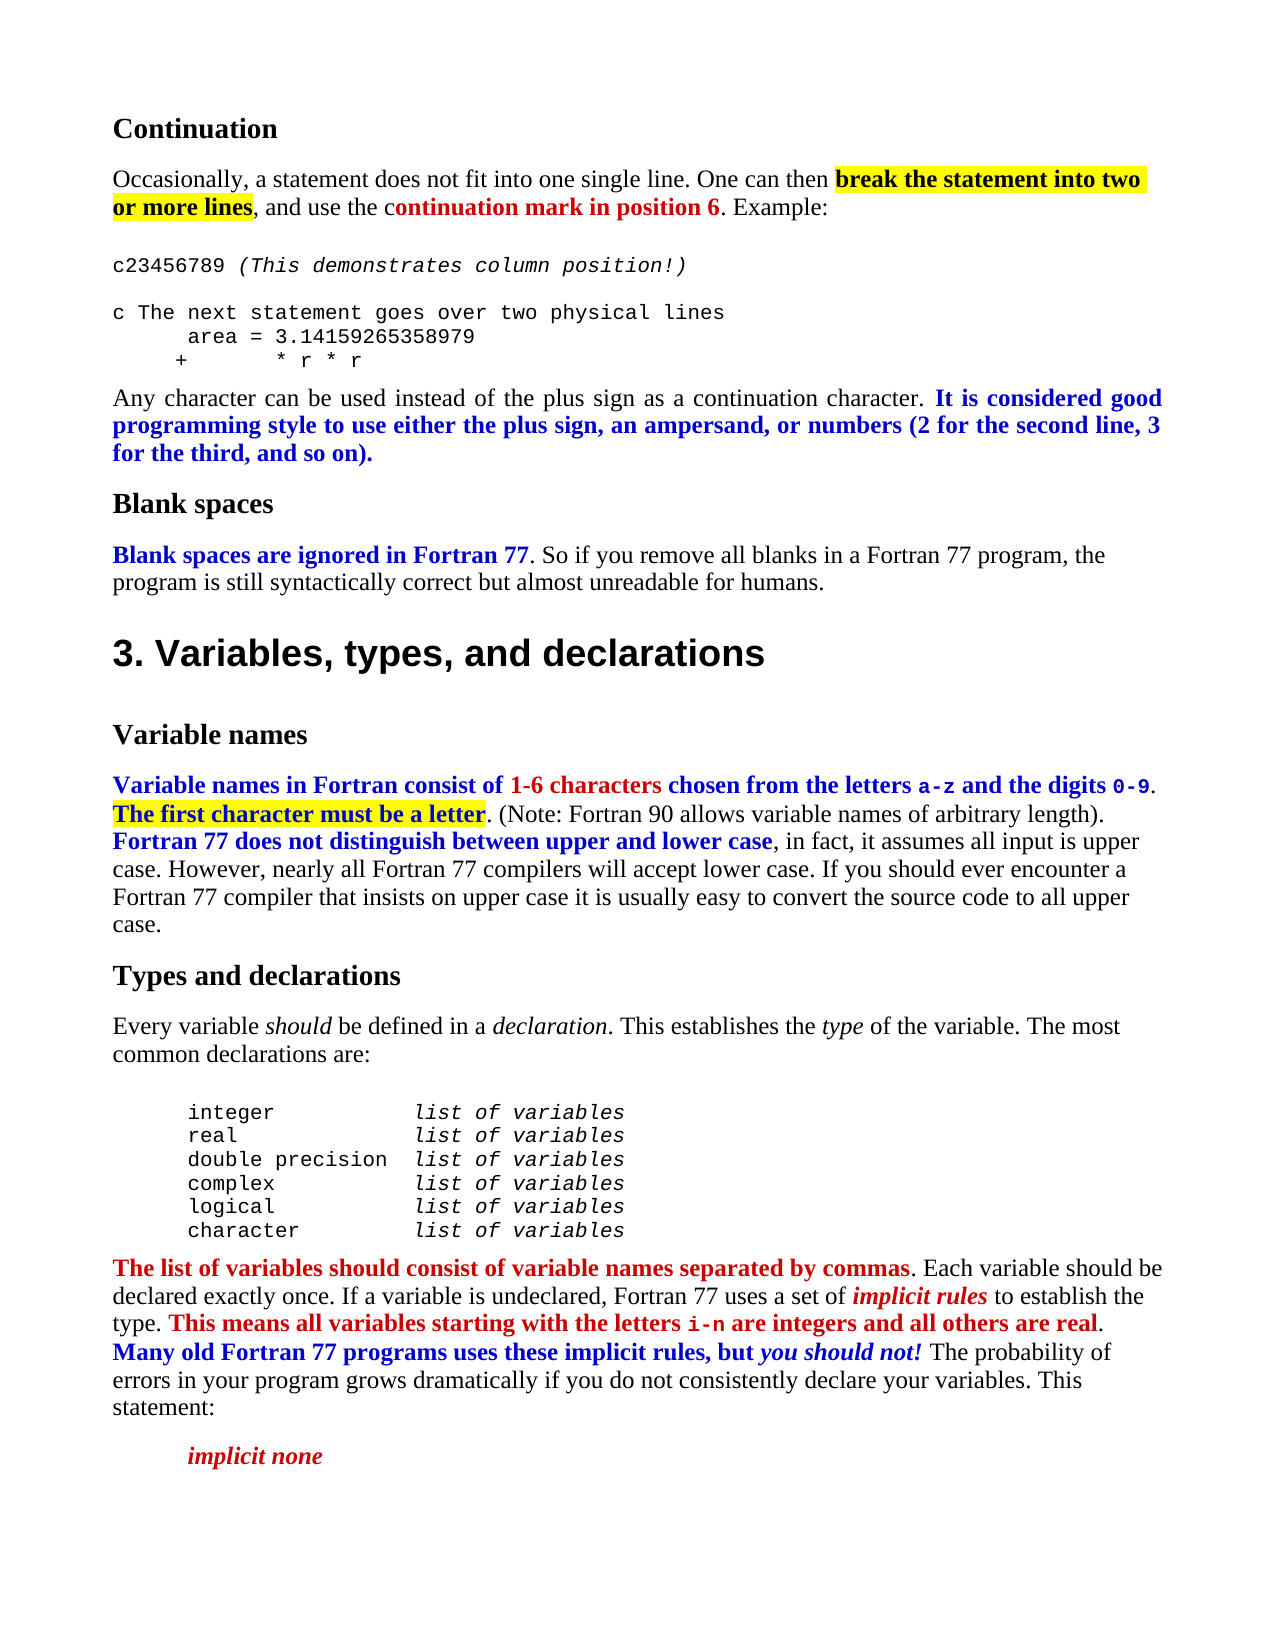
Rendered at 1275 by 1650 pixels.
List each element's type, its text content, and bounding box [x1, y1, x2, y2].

text area = 3.14159265358979 [112, 326, 1162, 350]
text Variable names [112, 718, 1162, 750]
text Any character can be used instead of the plus sign as a continuation character. It is considered good programming style to use either the plus sign, an ampersand, or numbers (2 for the second line, 3 for the third, and so on). [112, 384, 1162, 467]
text c The next statement goes over two physical lines [112, 302, 1162, 326]
text Types and declarations [112, 959, 1162, 991]
text character list of variables [112, 1220, 1162, 1244]
text Blank spaces [112, 488, 1162, 520]
subtitle 3. Variables, types, and declarations [112, 632, 1162, 674]
text real list of variables [112, 1125, 1162, 1149]
text implicit none [112, 1442, 1162, 1470]
text Variable names in Fortran consist of 1-6 characters chosen from the letters a-z and the digits 0-9. The first character must be a letter. (Note: Fortran 90 allows variable names of arbitrary length). Fortran 77 does not distinguish between upper and lower case, in fact, it assumes all input is upper case. However, nearly all Fortran 77 compilers will accept lower case. If you should ever encounter a Fortran 77 compiler that insists on upper case it is usually easy to convert the source code to all upper case. [112, 771, 1162, 938]
text integer list of variables [112, 1102, 1162, 1125]
text double precision list of variables [112, 1149, 1162, 1173]
text Every variable should be defined in a declaration. This establishes the type of the variable. The most common declarations are: [112, 1012, 1162, 1068]
text logical list of variables [112, 1196, 1162, 1220]
text The list of variables should consist of variable names separated by commas. Each variable should be declared exactly once. If a variable is undeclared, Fortran 77 uses a set of implicit rules to establish the type. This means all variables starting with the letters i-n are integers and all others are real. Many old Fortran 77 programs uses these implicit rules, but you should not! The probability of errors in your program grows dramatically if you do not consistently declare your variables. This statement: [112, 1254, 1162, 1421]
text Continuation [112, 112, 1162, 145]
text complex list of variables [112, 1173, 1162, 1196]
text Occasionally, a statement does not fit into one single line. One can then break the statement into two or more lines, and use the continuation mark in position 6. Example: [112, 166, 1162, 221]
text c23456789 (This demonstrates column position!) [112, 255, 1162, 279]
text + * r * r [112, 350, 1162, 373]
text Blank spaces are ignored in Fortran 77. So if you remove all blanks in a Fortran 77 program, the program is still syntactically correct but almost unreadable for humans. [112, 541, 1162, 596]
